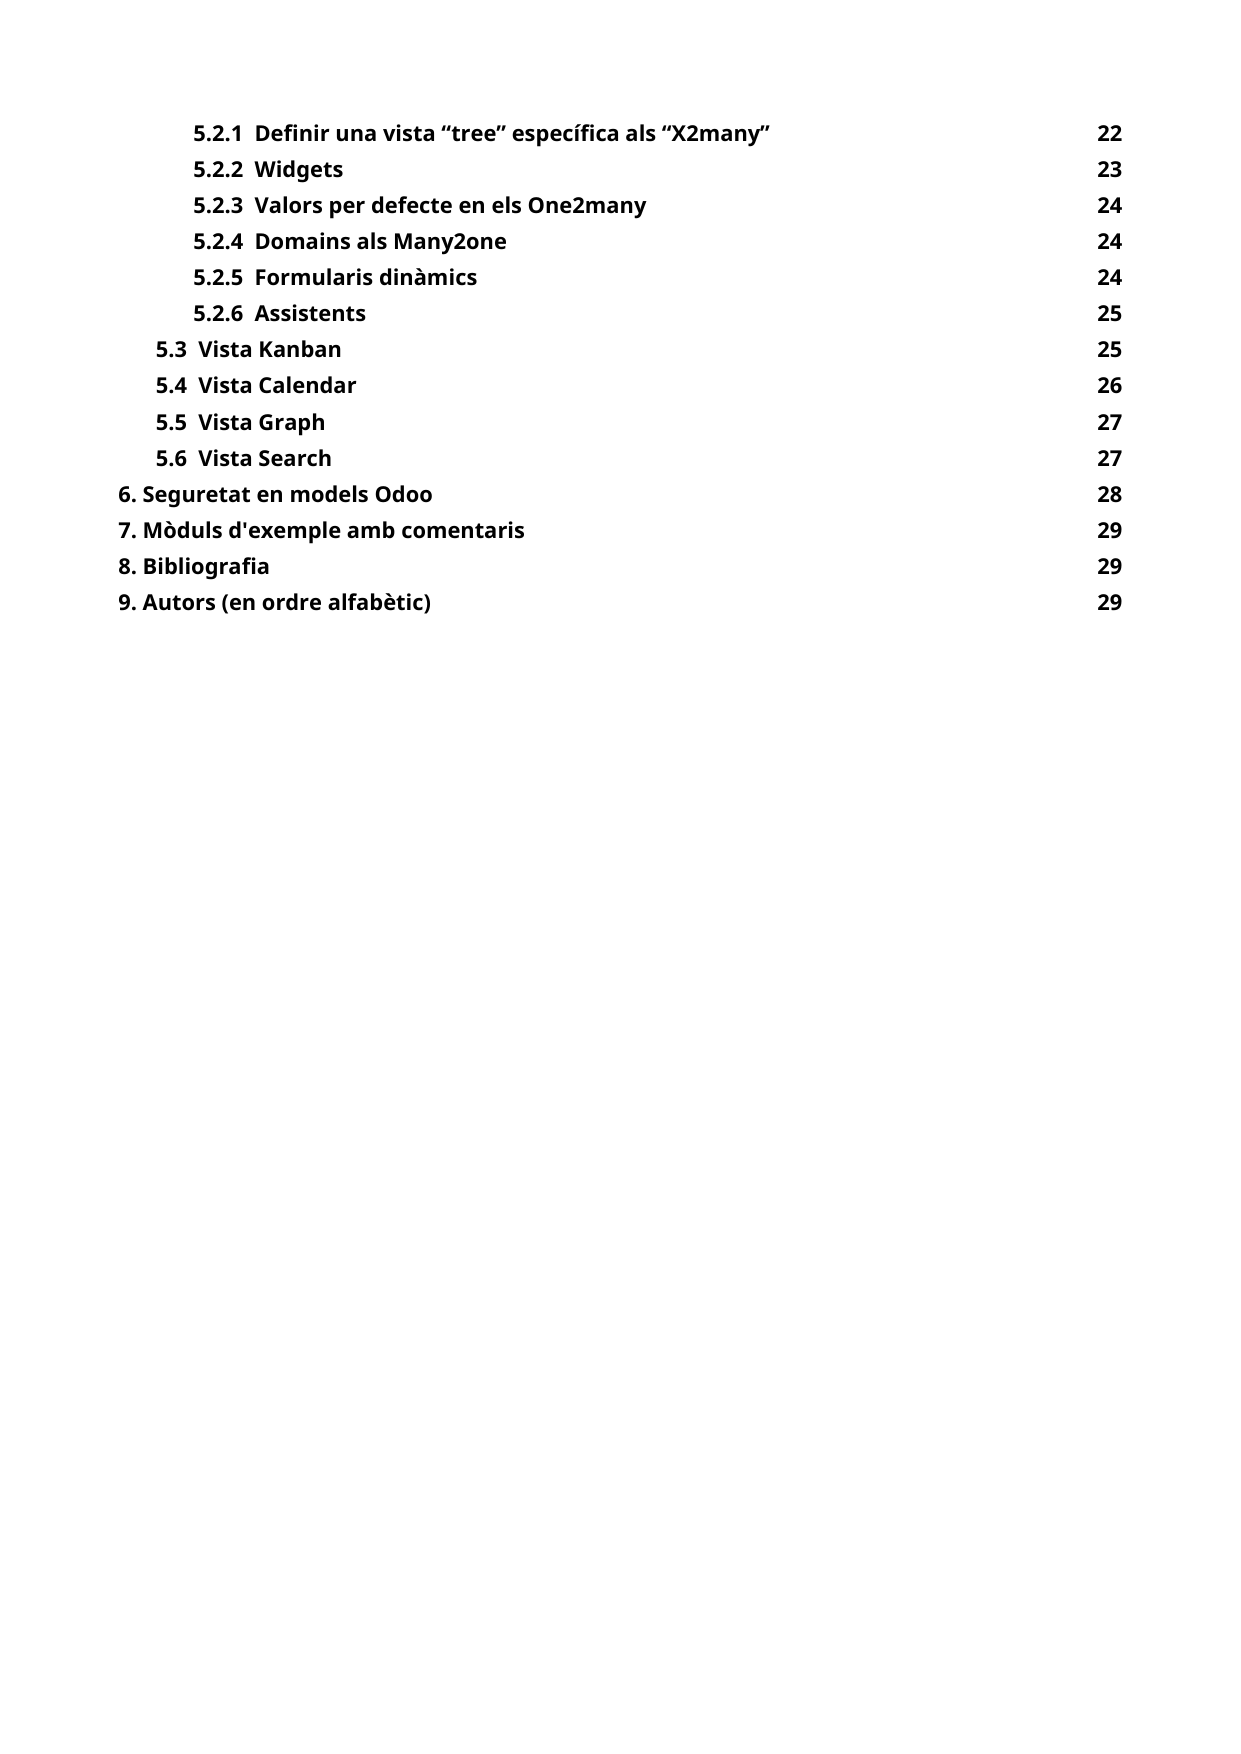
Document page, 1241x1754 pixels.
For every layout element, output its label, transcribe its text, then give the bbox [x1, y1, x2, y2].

text 5.2.3 Valors per defecte en els One2many 24 [193, 190, 1122, 220]
text 5.2.5 Formularis dinàmics 24 [193, 262, 1122, 292]
text 5.5 Vista Graph 27 [156, 406, 1122, 436]
text 5.2.6 Assistents 25 [193, 298, 1122, 328]
text 6. Seguretat en models Odoo 28 [118, 478, 1122, 508]
text 5.2.2 Widgets 23 [193, 154, 1122, 184]
text 5.4 Vista Calendar 26 [156, 370, 1122, 400]
text 9. Autors (en ordre alfabètic) 29 [118, 587, 1122, 616]
text 5.2.1 Definir una vista “tree” específica als “X2many” 22 [193, 118, 1122, 148]
text 8. Bibliografia 29 [118, 551, 1122, 580]
text 5.6 Vista Search 27 [156, 442, 1122, 472]
text 7. Mòduls d'exemple amb comentaris 29 [118, 514, 1122, 544]
text 5.3 Vista Kanban 25 [156, 334, 1122, 364]
text 5.2.4 Domains als Many2one 24 [193, 226, 1122, 256]
